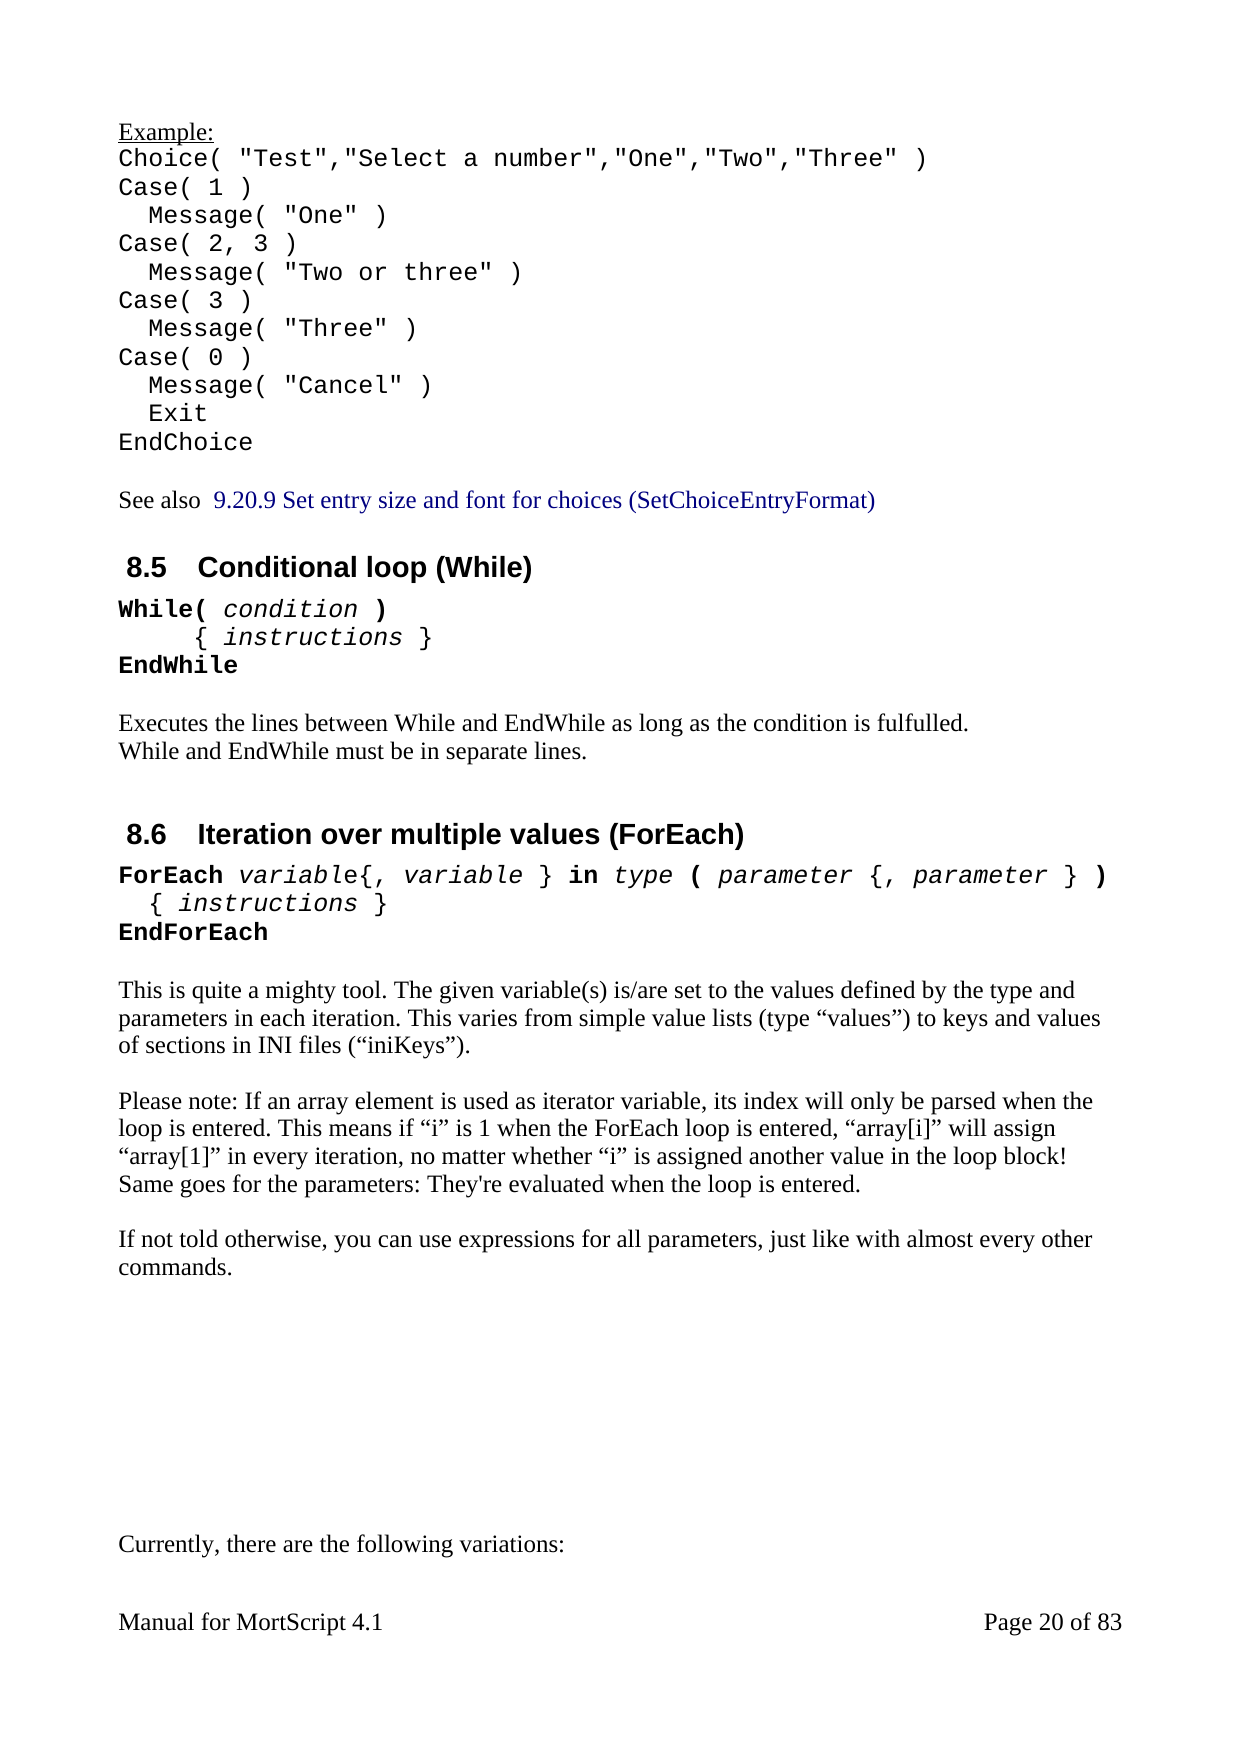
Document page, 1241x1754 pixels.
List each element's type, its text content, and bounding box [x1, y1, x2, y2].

text Example: [118, 118, 1122, 146]
text Same goes for the parameters: They're evaluated when the loop is entered. [118, 1170, 1122, 1198]
subtitle Conditional loop (While) [118, 551, 1122, 584]
text EndChoice [118, 429, 1122, 457]
text Message( "Three" ) [118, 316, 1122, 344]
text While and EndWhile must be in separate lines. [118, 737, 1122, 765]
text EndForEach [118, 919, 1122, 948]
text Executes the lines between While and EndWhile as long as the condition is fulfulled. [118, 709, 1122, 737]
text Choice( "Test","Select a number","One","Two","Three" ) [118, 146, 1122, 174]
text Case( 2, 3 ) [118, 231, 1122, 259]
text Message( "Cancel" ) [118, 372, 1122, 401]
text While( condition ) [118, 596, 1122, 624]
text If not told otherwise, you can use expressions for all parameters, just like with almost every other commands. [118, 1225, 1122, 1281]
text Case( 0 ) [118, 344, 1122, 372]
text Message( "One" ) [118, 202, 1122, 231]
text Please note: If an array element is used as iterator variable, its index will only be parsed when the loop is entered. This means if “i” is 1 when the ForEach loop is entered, “array[i]” will assign “array[1]” in every iteration, no matter whether “i” is assigned another value in the loop block! [118, 1087, 1122, 1170]
text Message( "Two or three" ) [118, 259, 1122, 287]
text { instructions } [118, 624, 1122, 653]
text This is quite a mighty tool. The given variable(s) is/are set to the values defined by the type and parameters in each iteration. This varies from simple value lists (type “values”) to keys and values of sections in INI files (“iniKeys”). [118, 976, 1122, 1059]
text Case( 3 ) [118, 287, 1122, 316]
text Case( 1 ) [118, 174, 1122, 202]
text { instructions } [118, 891, 1122, 919]
text ForEach variable{, variable } in type ( parameter {, parameter } ) [118, 863, 1122, 891]
text Currently, there are the following variations: [118, 1530, 1122, 1558]
text EndWhile [118, 653, 1122, 681]
subtitle Iteration over multiple values (ForEach) [118, 818, 1122, 850]
text See also 9.20.9 Set entry size and font for choices (SetChoiceEntryFormat) [118, 486, 1122, 513]
text Exit [118, 401, 1122, 429]
